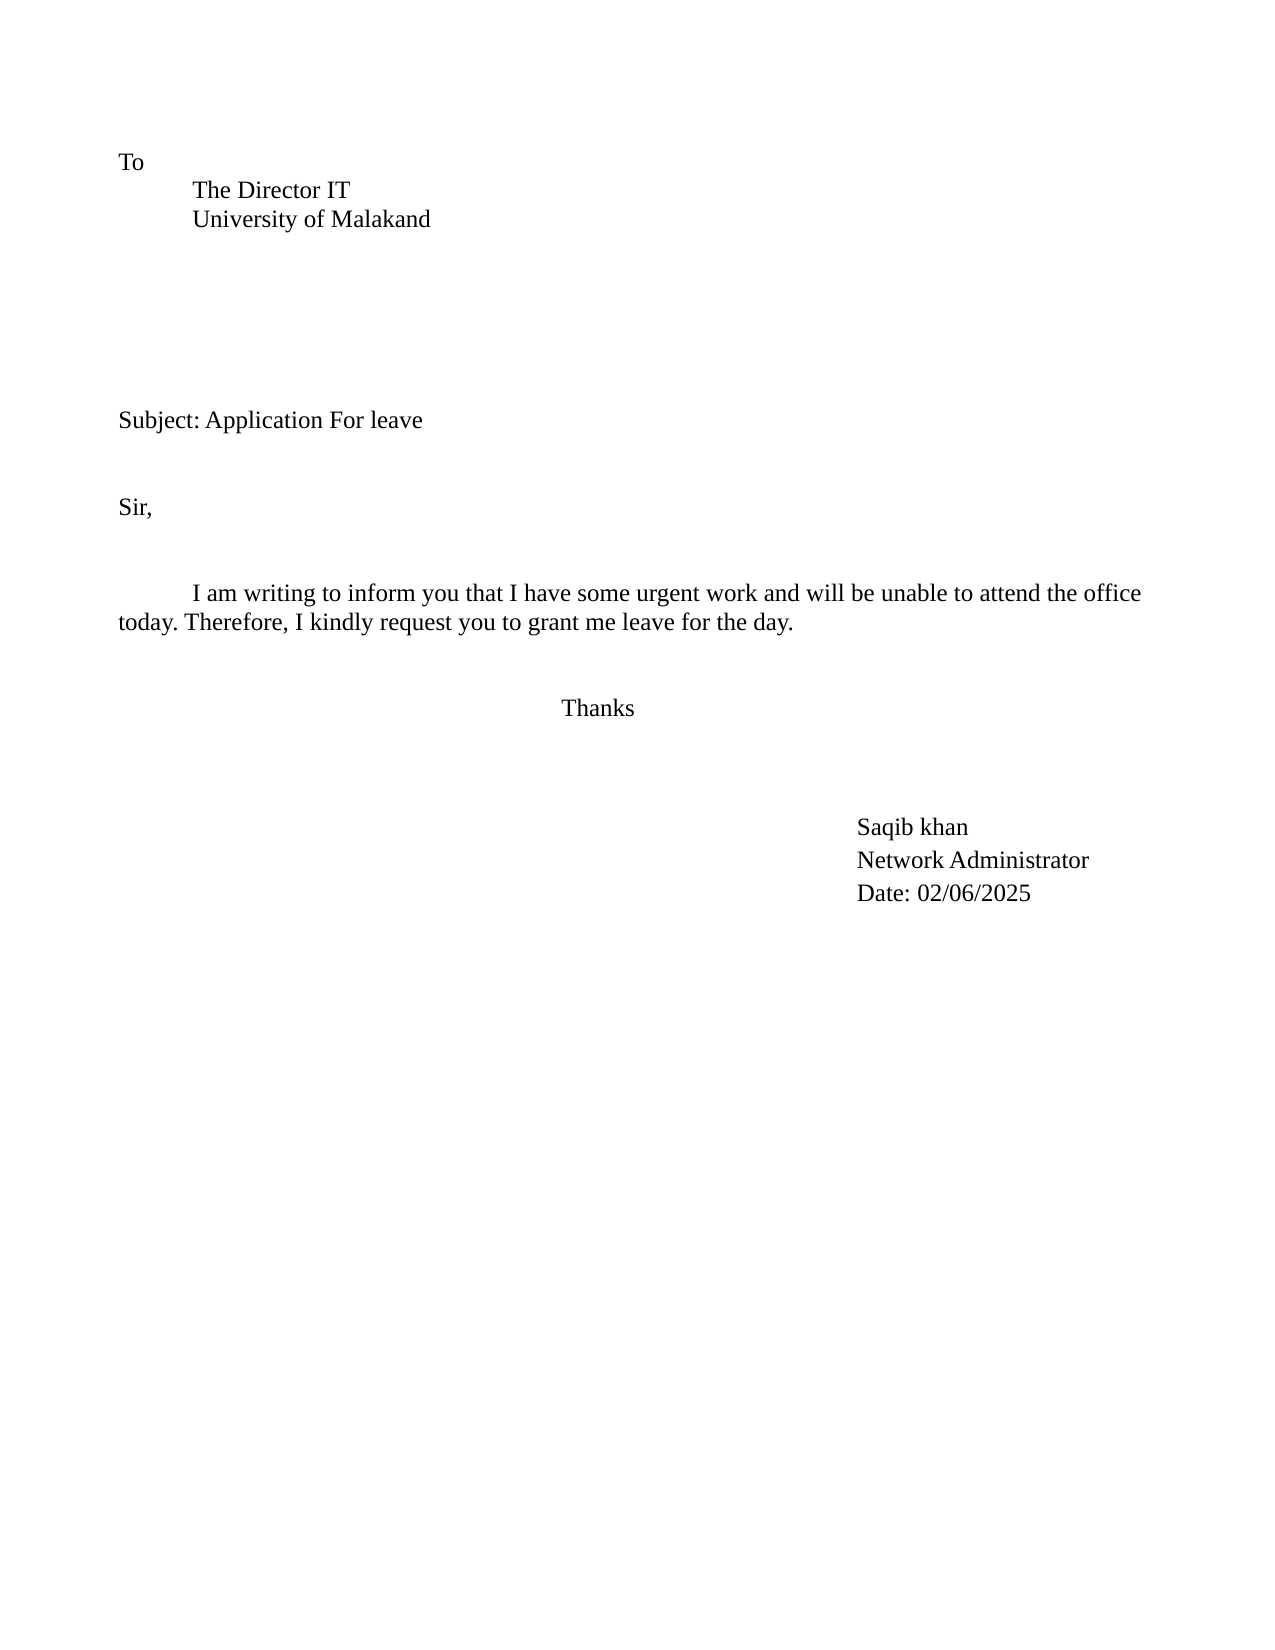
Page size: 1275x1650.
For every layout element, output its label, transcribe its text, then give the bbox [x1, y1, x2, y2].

text The Director IT [118, 176, 1157, 204]
text I am writing to inform you that I have some urgent work and will be unable to attend the office today. Therefore, I kindly request you to grant me leave for the day. [118, 578, 1157, 636]
text University of Malakand [118, 204, 1157, 233]
text Network Administrator [118, 845, 1157, 874]
text Sir, [118, 492, 1157, 521]
text Date: 02/06/2025 [118, 878, 1157, 907]
text Subject: Application For leave [118, 406, 1157, 434]
text To [118, 147, 1157, 176]
text Saqib khan [118, 812, 1157, 841]
text Thanks [118, 693, 1157, 722]
